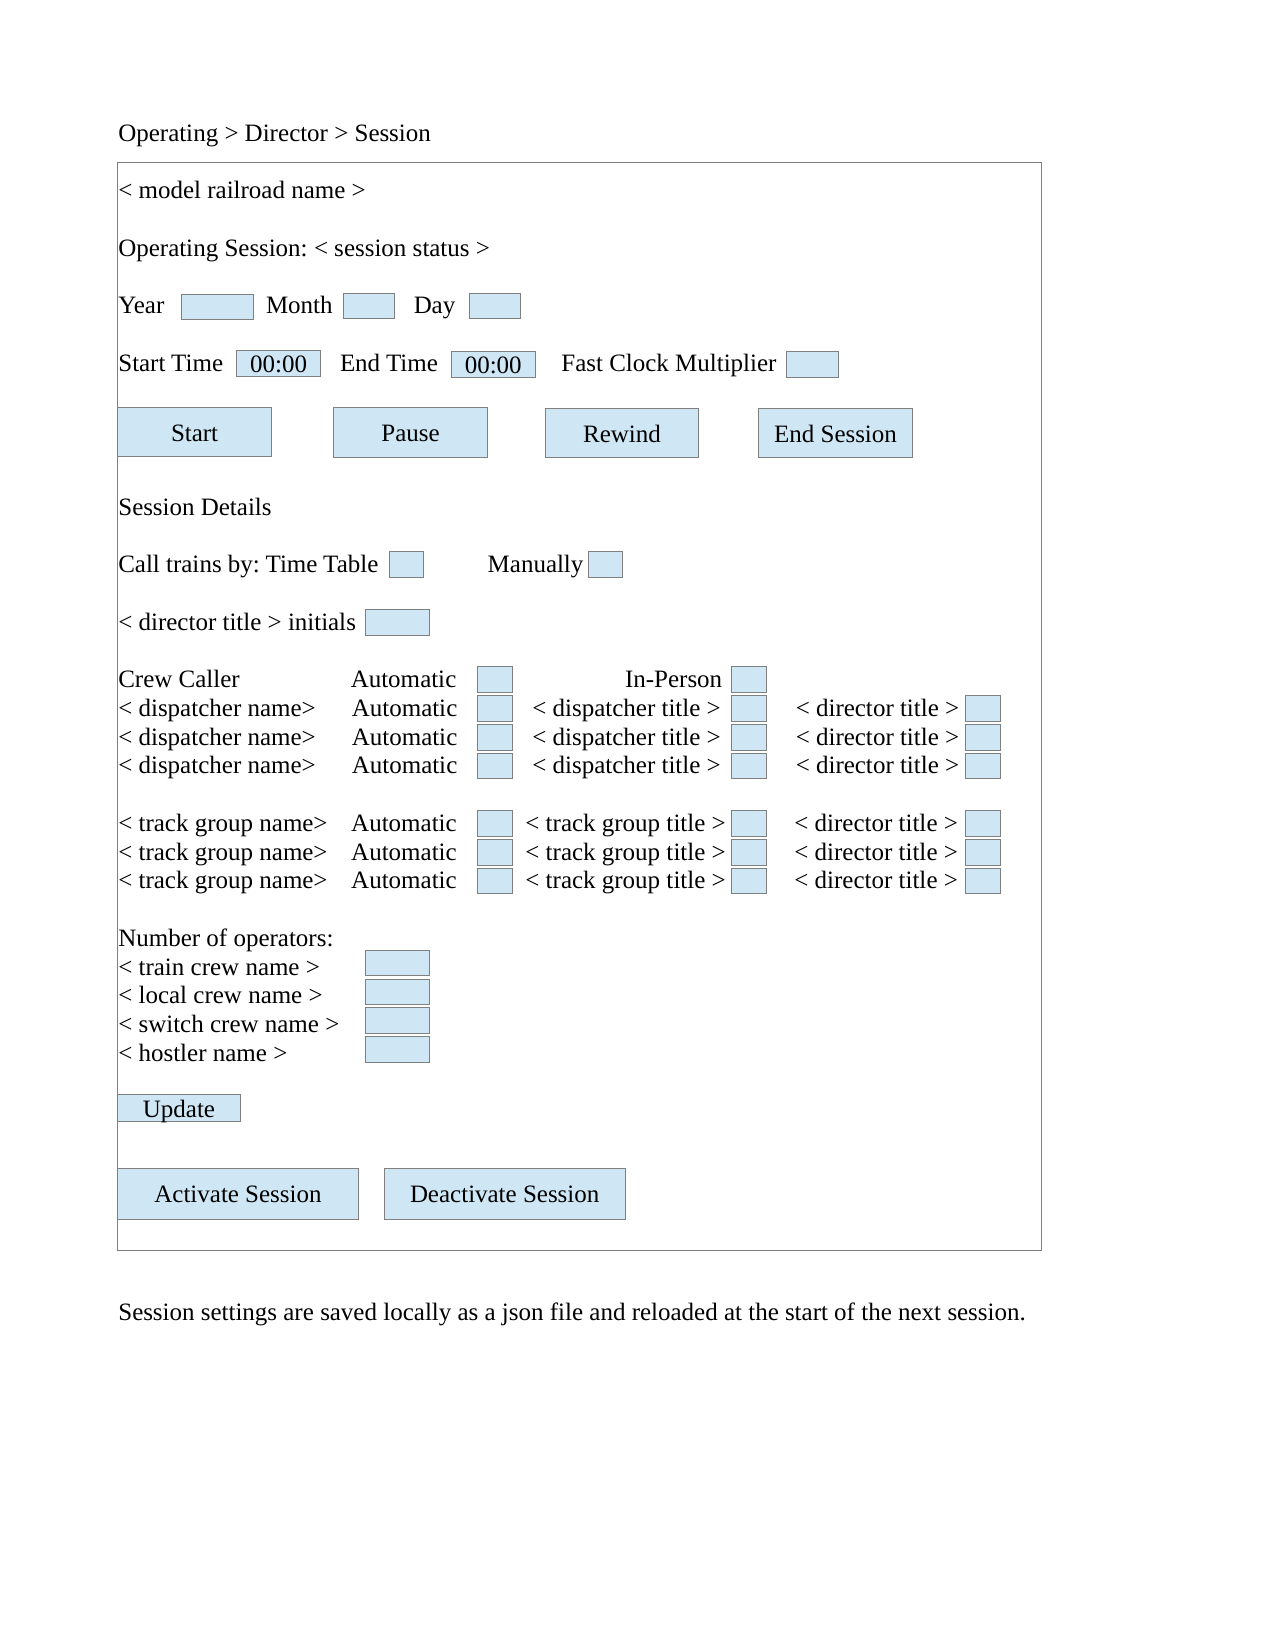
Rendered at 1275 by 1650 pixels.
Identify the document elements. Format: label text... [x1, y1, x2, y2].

text < dispatcher name> Automatic < dispatcher title > < director title > [118, 751, 1041, 779]
text < hostler name > [118, 1038, 1041, 1067]
text [1042, 837, 1157, 866]
text Crew Caller Automatic In-Person [118, 664, 1041, 693]
text [1042, 866, 1157, 894]
text Operating > Director > Session [118, 118, 1157, 147]
text [1042, 492, 1157, 521]
text [1042, 291, 1157, 319]
text < director title > initials [118, 607, 1041, 636]
text Year Month Day [118, 291, 1041, 319]
text Operating Session: < session status > [118, 233, 1041, 262]
text < local crew name > [118, 981, 1041, 1009]
text Session Details [118, 492, 1041, 521]
text [1042, 348, 1157, 377]
text [1042, 1009, 1157, 1038]
text [1042, 1038, 1157, 1067]
text [1042, 607, 1157, 636]
text < track group name> Automatic < track group title > < director title > [118, 808, 1041, 837]
text [1042, 808, 1157, 837]
text [1042, 549, 1157, 578]
text [1042, 722, 1157, 751]
text < dispatcher name> Automatic < dispatcher title > < director title > [118, 693, 1041, 722]
text [1042, 693, 1157, 722]
text < dispatcher name> Automatic < dispatcher title > < director title > [118, 722, 1041, 751]
text [1042, 923, 1157, 952]
text Start Time End Time Fast Clock Multiplier [118, 348, 1041, 377]
text Number of operators: [118, 923, 1041, 952]
text < model railroad name > [118, 176, 1041, 204]
text [1042, 233, 1157, 262]
text [1042, 952, 1157, 981]
text Call trains by: Time Table Manually [118, 549, 1041, 578]
text [1042, 751, 1157, 779]
text [1042, 981, 1157, 1009]
text < switch crew name > [118, 1009, 1041, 1038]
text < track group name> Automatic < track group title > < director title > [118, 837, 1041, 866]
text < train crew name > [118, 952, 1041, 981]
text < track group name> Automatic < track group title > < director title > [118, 866, 1041, 894]
text Session settings are saved locally as a json file and reloaded at the start of the next session. [118, 1297, 1157, 1326]
text [1042, 664, 1157, 693]
text [1042, 176, 1157, 204]
